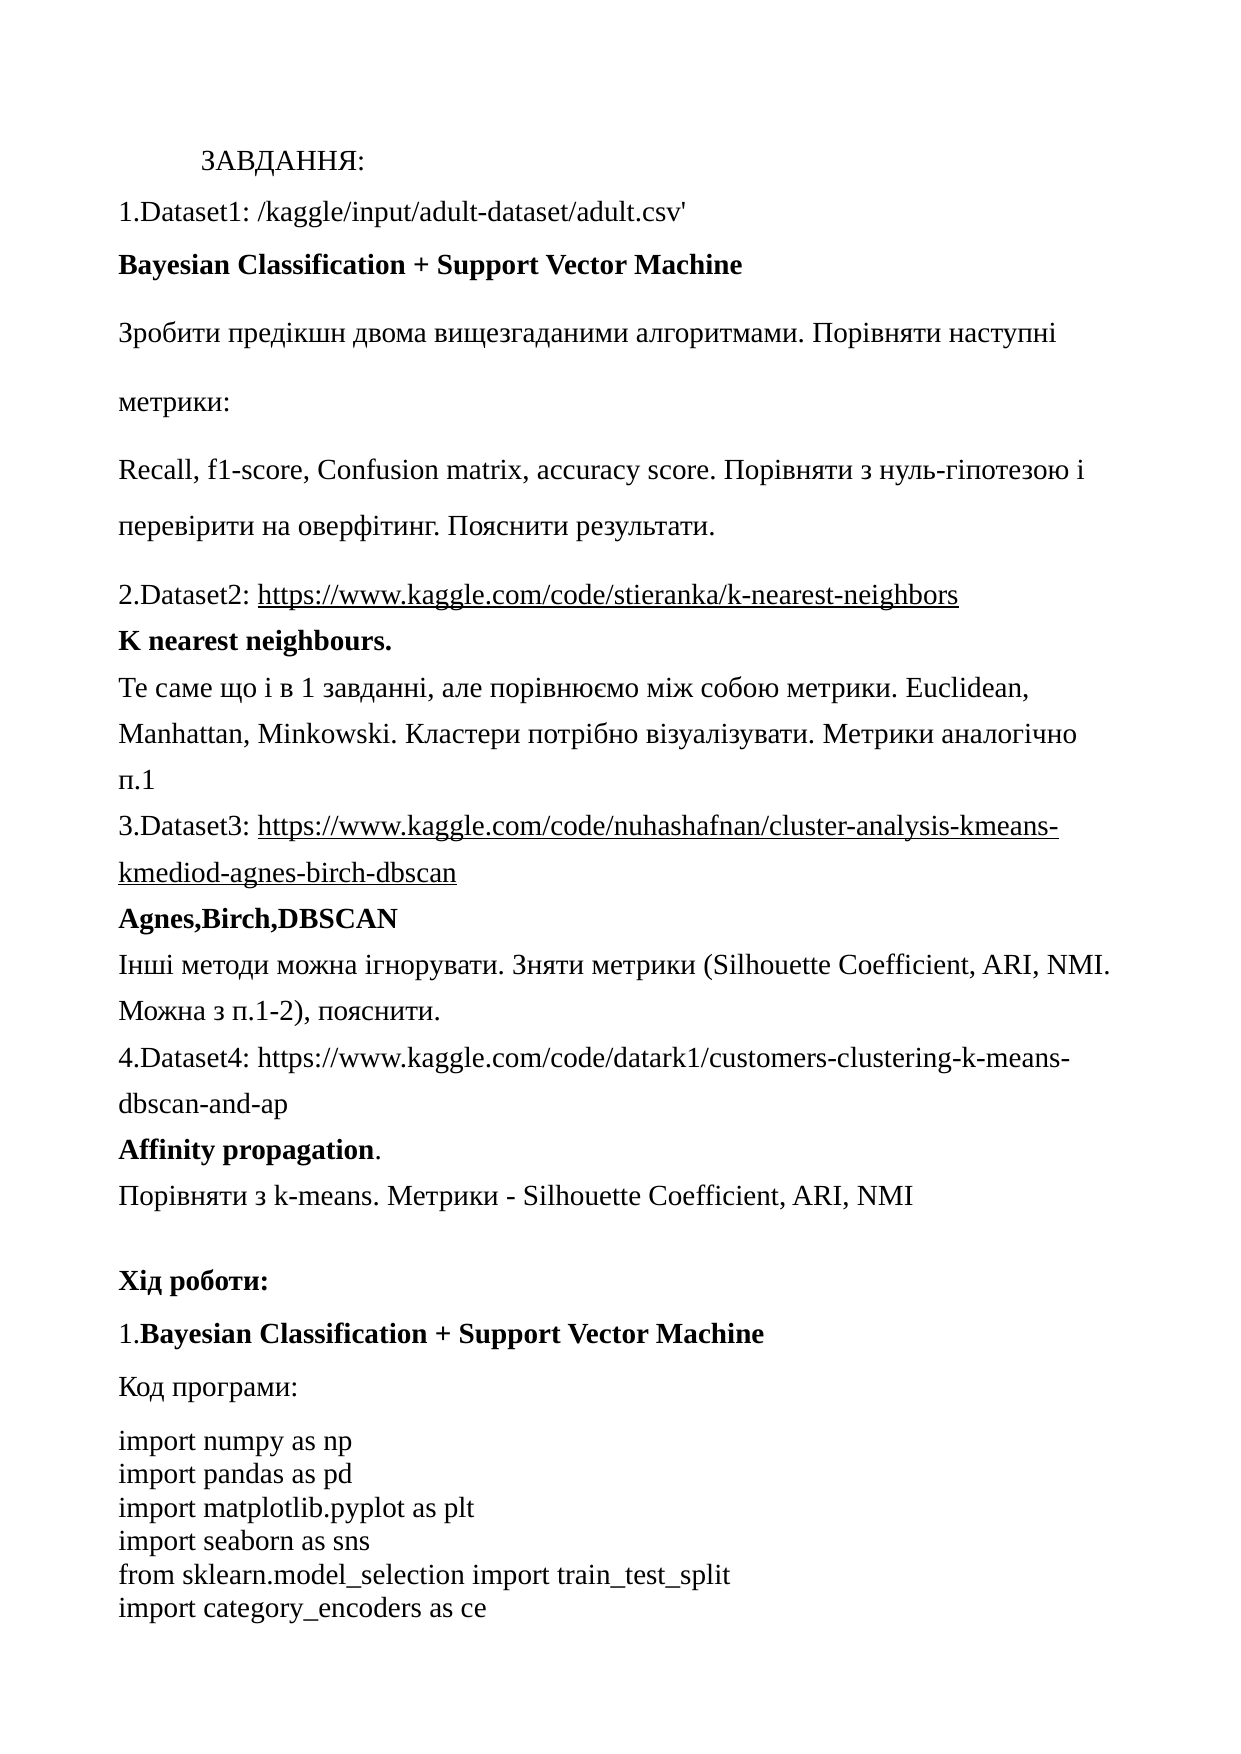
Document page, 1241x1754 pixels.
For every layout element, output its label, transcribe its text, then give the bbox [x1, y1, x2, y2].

text 3.Dataset3: https://www.kaggle.com/code/nuhashafnan/cluster-analysis-kmeans-kmediod-agnes-birch-dbscan [118, 808, 1122, 888]
text Affinity propagation. [118, 1132, 1122, 1166]
text Recall, f1-score, Confusion matrix, accuracy score. Порівняти з нуль-гіпотезою і перевірити на оверфітинг. Пояснити результати. [118, 452, 1122, 542]
text import matplotlib.pyplot as plt [118, 1490, 1122, 1523]
text 4.Dataset4: https://www.kaggle.com/code/datark1/customers-clustering-k-means-dbscan-and-ap [118, 1040, 1122, 1119]
text from sklearn.model_selection import train_test_split [118, 1557, 1122, 1590]
text import pandas as pd [118, 1456, 1122, 1490]
text Інші методи можна ігнорувати. Зняти метрики (Silhouette Coefficient, ARI, NMI. Можна з п.1-2), пояснити. [118, 947, 1122, 1027]
text Agnes,Birch,DBSCAN [118, 901, 1122, 934]
text Bayesian Classification + Support Vector Machine [118, 247, 1122, 281]
text Те саме що і в 1 завданні, але порівнюємо між собою метрики. Euclidean, Manhattan, Minkowski. Кластери потрібно візуалізувати. Метрики аналогічно п.1 [118, 670, 1122, 796]
text Код програми: [118, 1369, 1122, 1403]
text K nearest neighbours. [118, 623, 1122, 657]
text 1.Bayesian Classification + Support Vector Machine [118, 1316, 1122, 1350]
text Зробити предікшн двома вищезгаданими алгоритмами. Порівняти наступні метрики: [118, 316, 1122, 417]
text Порівняти з k-means. Метрики - Silhouette Coefficient, ARI, NMI [118, 1178, 1122, 1212]
subtitle Завдання: [156, 143, 1122, 177]
text 2.Dataset2: https://www.kaggle.com/code/stieranka/k-nearest-neighbors [118, 577, 1122, 611]
text import seaborn as sns [118, 1523, 1122, 1557]
text import category_encoders as ce [118, 1590, 1122, 1624]
text 1.Dataset1: /kaggle/input/adult-dataset/adult.csv' [118, 194, 1122, 228]
text import numpy as np [118, 1423, 1122, 1456]
text Хід роботи: [118, 1225, 1122, 1297]
